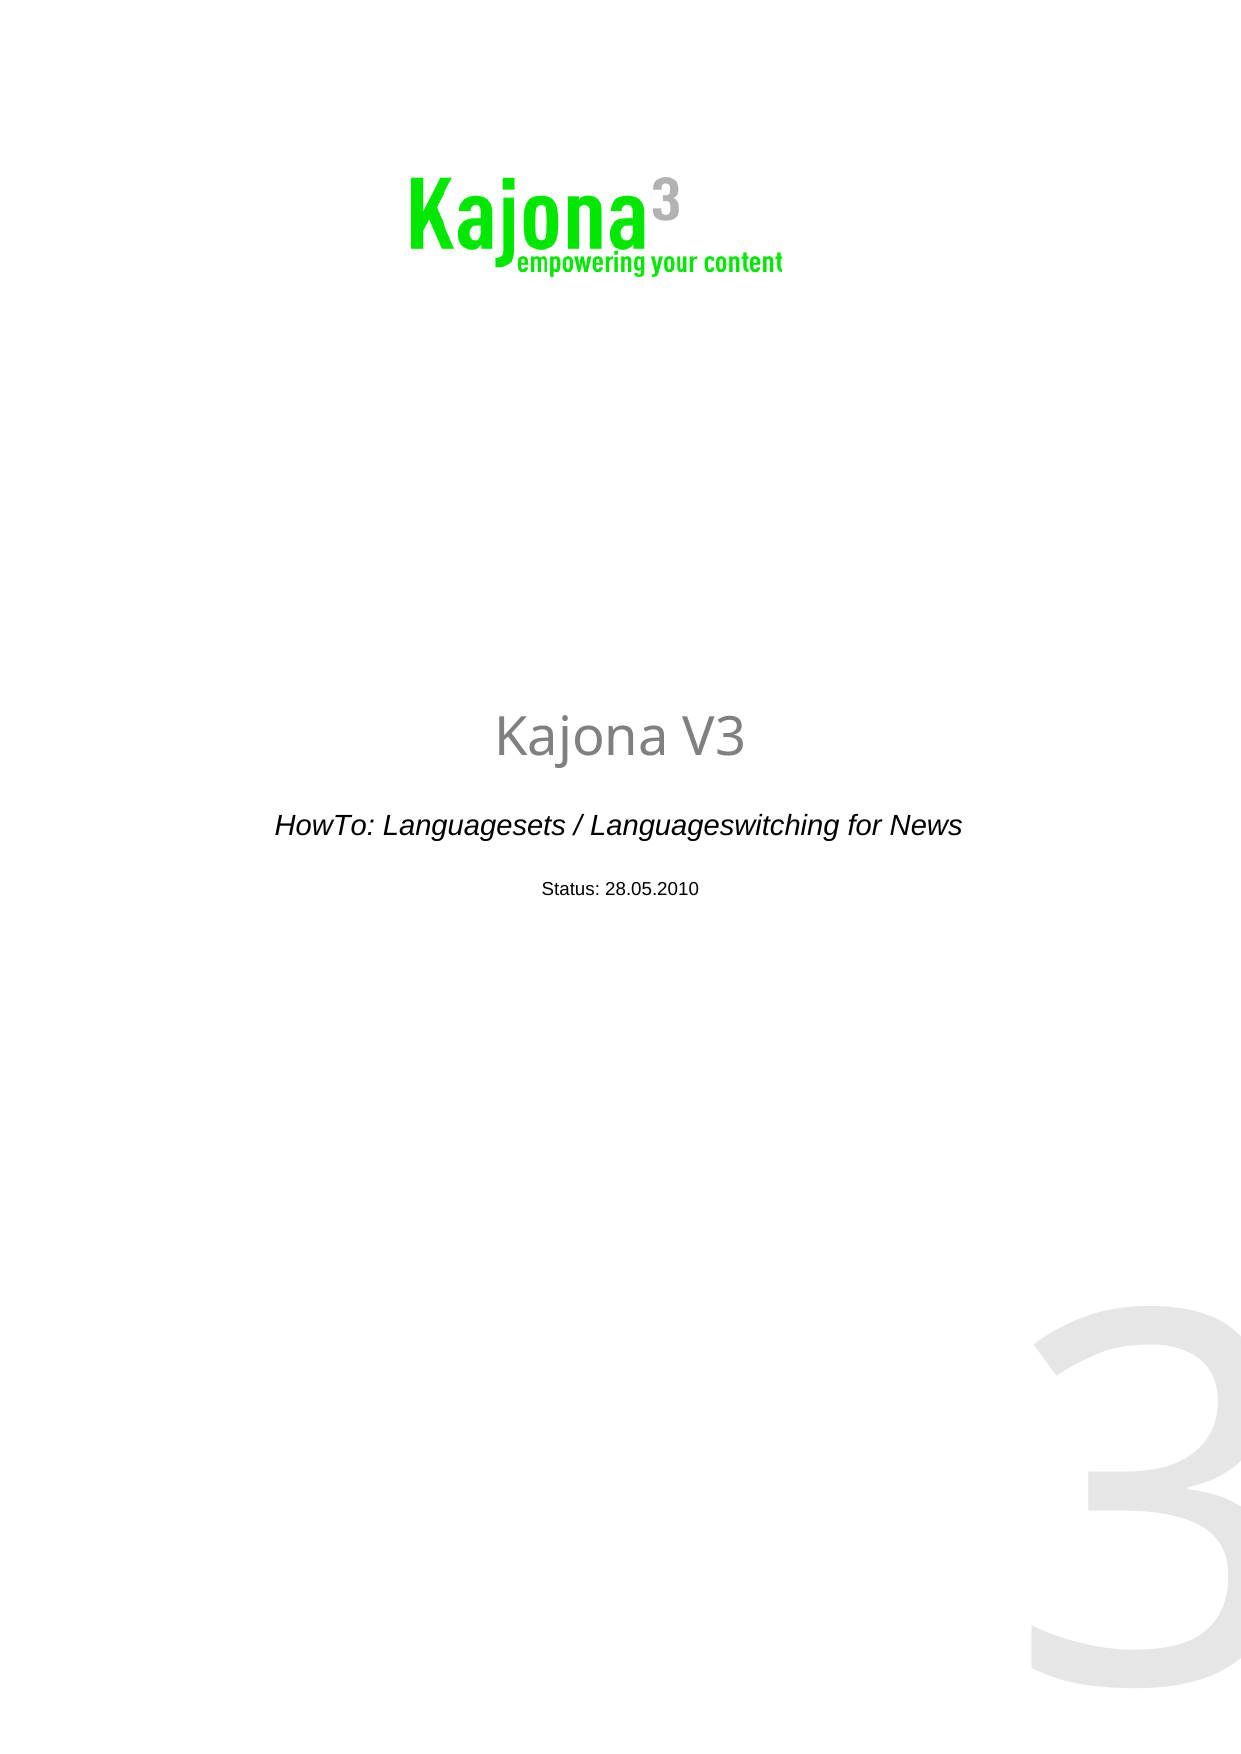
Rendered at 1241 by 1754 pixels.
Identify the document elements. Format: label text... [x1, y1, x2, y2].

title Kajona V3 [118, 697, 1122, 771]
subtitle Status: 28.05.2010 [118, 879, 1122, 899]
subtitle HowTo: Languagesets / Languageswitching for News [118, 808, 1122, 841]
picture [411, 177, 782, 277]
